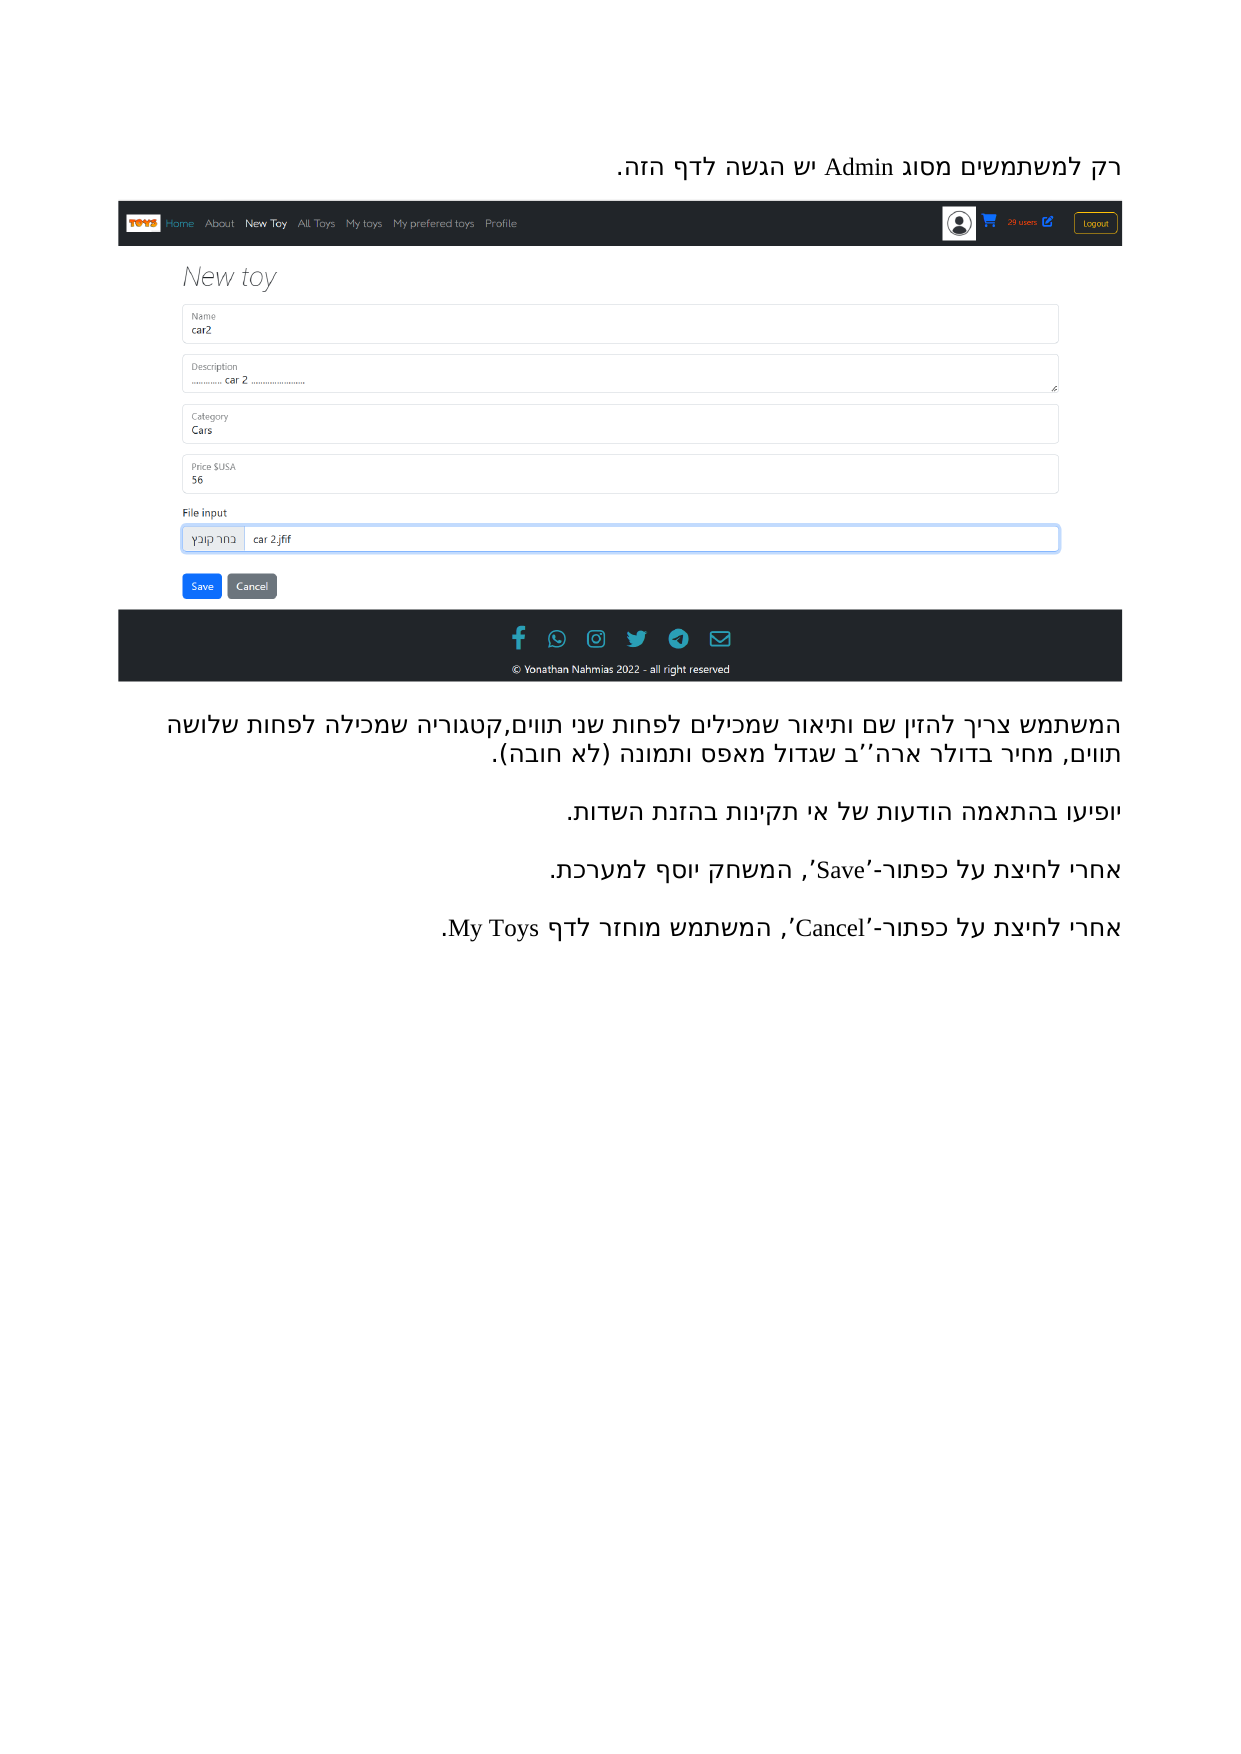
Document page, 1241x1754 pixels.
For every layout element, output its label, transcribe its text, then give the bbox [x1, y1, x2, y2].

text רק למשתמשים מסוג Admin יש הגשה לדף הזה. [118, 152, 1122, 181]
text אחרי לחיצת על כפתור-’Cancel’, המשתמש מוחזר לדף My Toys. [118, 913, 1122, 943]
picture [118, 199, 1123, 682]
text אחרי לחיצת על כפתור-’Save’, המשחק יוסף למערכת. [118, 855, 1122, 885]
text יופיעו בהתאמה הודעות של אי תקינות בהזנת השדות. [118, 797, 1122, 827]
text המשתמש צריך להזין שם ותיאור שמכילים לפחות שני תווים,קטגוריה שמכילה לפחות שלושה תווים, מחיר בדולר ארה’’ב שגדול מאפס ותמונה (לא חובה). [118, 710, 1122, 769]
